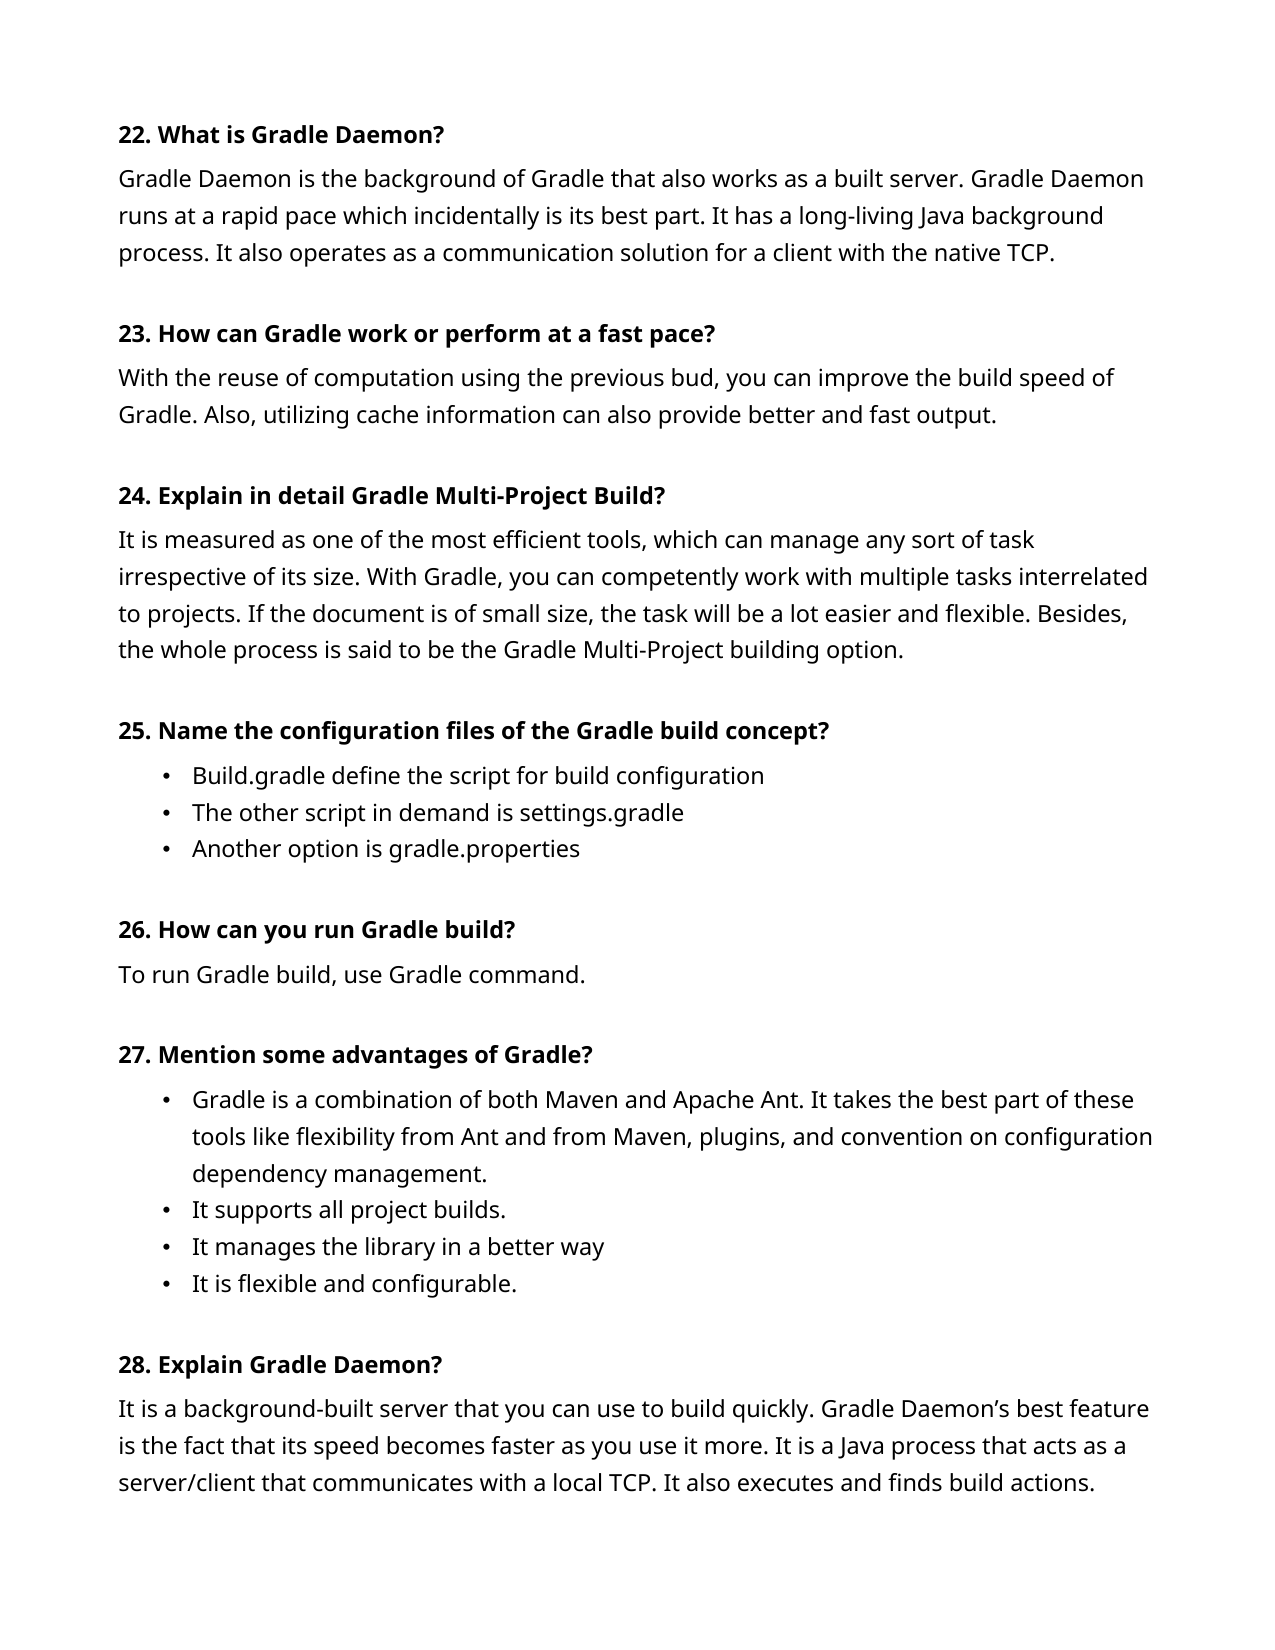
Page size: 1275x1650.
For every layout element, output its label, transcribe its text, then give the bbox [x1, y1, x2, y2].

subtitle 22. What is Gradle Daemon? [118, 118, 1157, 150]
subtitle 25. Name the configuration files of the Gradle build concept? [118, 715, 1157, 747]
subtitle 27. Mention some advantages of Gradle? [118, 1039, 1157, 1071]
list Gradle is a combination of both Maven and Apache Ant. It takes the best part of these tools like flexibility from Ant and from Maven, plugins, and convention on configuration dependency management. [162, 1083, 1157, 1189]
text It is measured as one of the most efficient tools, which can manage any sort of task irrespective of its size. With Gradle, you can competently work with multiple tasks interrelated to projects. If the document is of small size, the task will be a lot easier and flexible. Besides, the whole process is said to be the Gradle Multi-Project building option. [118, 523, 1157, 666]
list Another option is gradle.properties [162, 833, 1157, 865]
list It supports all project builds. [162, 1194, 1157, 1226]
text With the reuse of computation using the previous bud, you can improve the build speed of Gradle. Also, utilizing cache information can also provide better and fast output. [118, 361, 1157, 430]
list It is flexible and configurable. [162, 1267, 1157, 1299]
list The other script in demand is settings.gradle [162, 796, 1157, 828]
text Gradle Daemon is the background of Gradle that also works as a built server. Gradle Daemon runs at a rapid pace which incidentally is its best part. It has a long-living Java background process. It also operates as a communication solution for a client with the native TCP. [118, 163, 1157, 268]
subtitle 24. Explain in detail Gradle Multi-Project Build? [118, 479, 1157, 511]
text It is a background-built server that you can use to build quickly. Gradle Daemon’s best feature is the fact that its speed becomes faster as you use it more. It is a Java process that acts as a server/client that communicates with a local TCP. It also executes and finds build actions. [118, 1392, 1157, 1498]
text To run Gradle build, use Gradle command. [118, 958, 1157, 990]
subtitle 23. How can Gradle work or perform at a fast pace? [118, 317, 1157, 349]
list It manages the library in a better way [162, 1230, 1157, 1262]
subtitle 28. Explain Gradle Daemon? [118, 1348, 1157, 1380]
subtitle 26. How can you run Gradle build? [118, 913, 1157, 946]
list Build.gradle define the script for build configuration [162, 759, 1157, 791]
